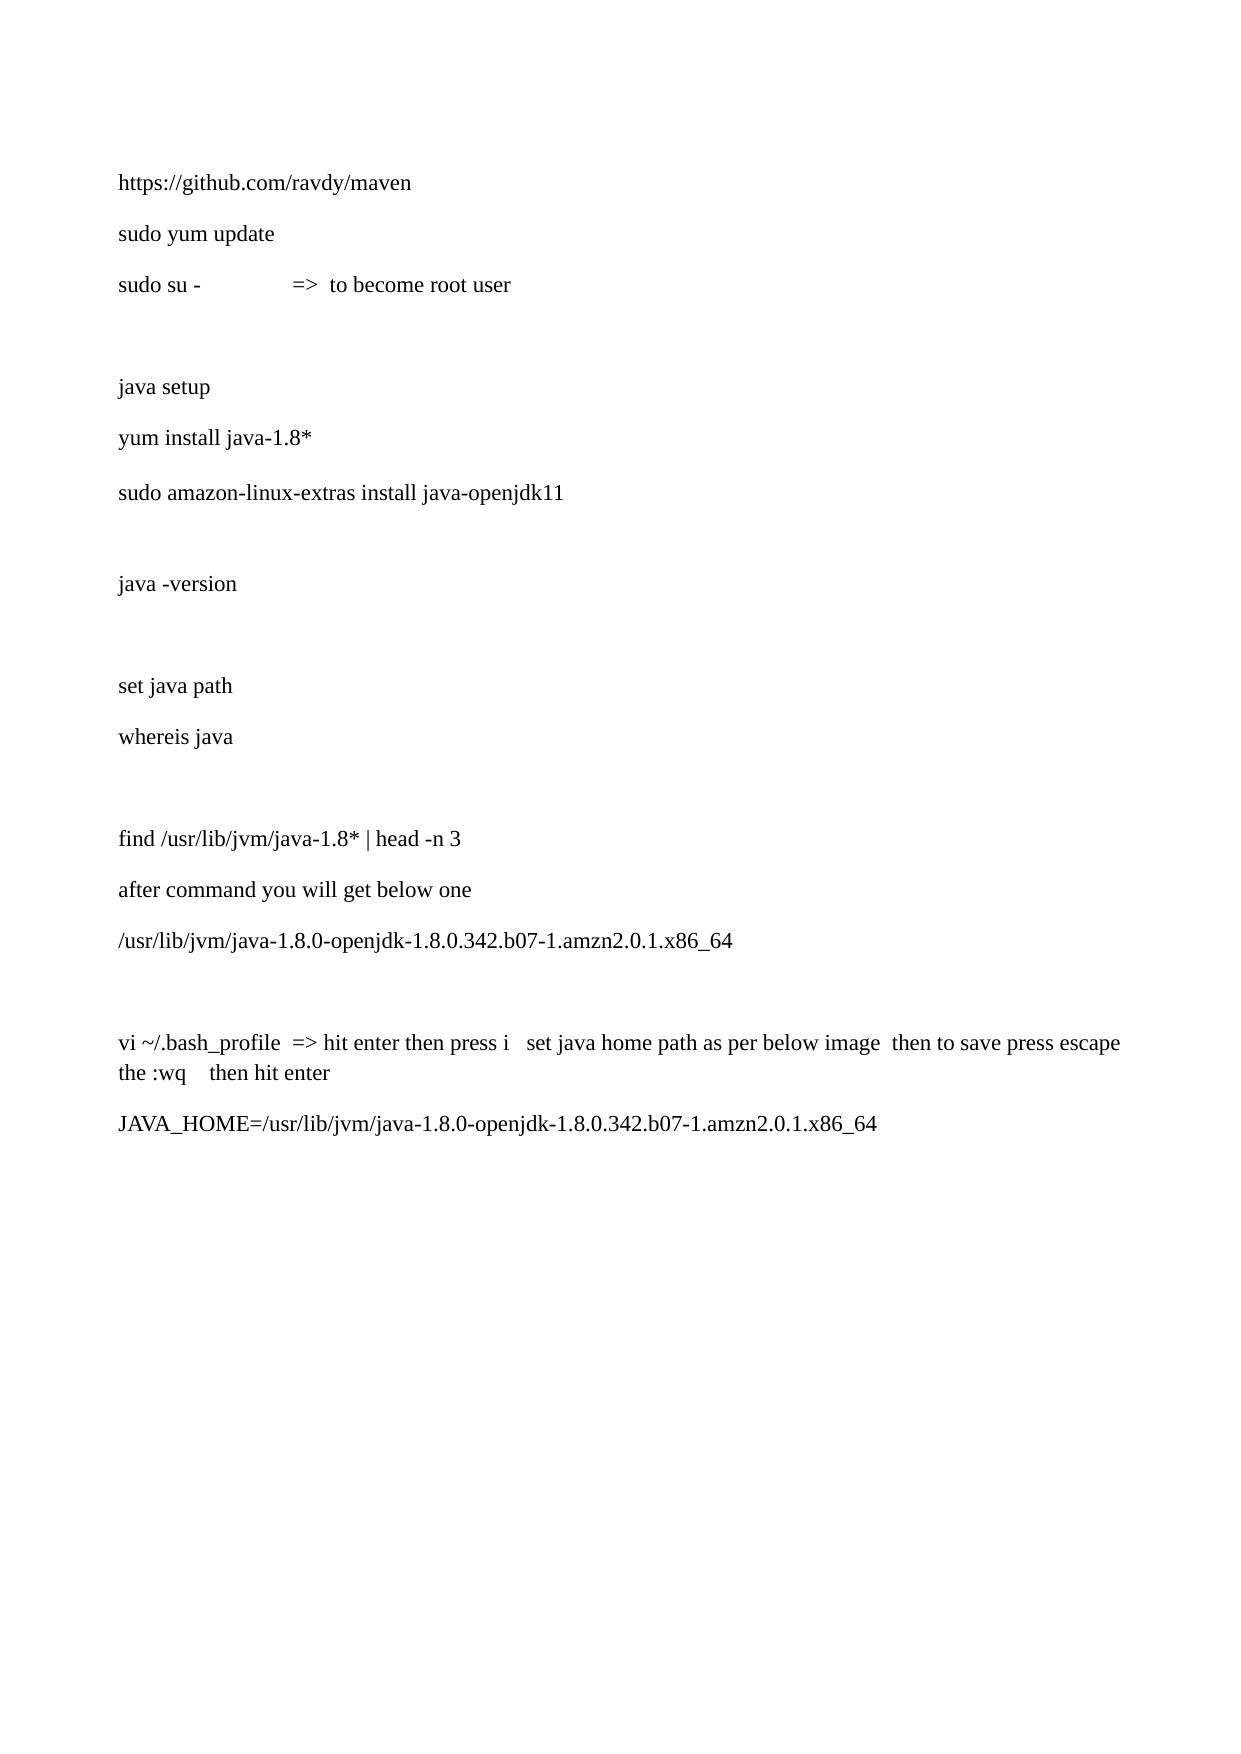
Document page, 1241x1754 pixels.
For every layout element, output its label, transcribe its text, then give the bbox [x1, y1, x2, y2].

text java setup [118, 373, 1122, 400]
text JAVA_HOME=/usr/lib/jvm/java-1.8.0-openjdk-1.8.0.342.b07-1.amzn2.0.1.x86_64 [118, 1110, 1122, 1137]
text after command you will get below one [118, 876, 1122, 902]
text whereis java [118, 723, 1122, 749]
text yum install java-1.8* [118, 424, 1122, 451]
text https://github.com/ravdy/maven [118, 169, 1122, 196]
text /usr/lib/jvm/java-1.8.0-openjdk-1.8.0.342.b07-1.amzn2.0.1.x86_64 [118, 927, 1122, 953]
text set java path [118, 672, 1122, 698]
text java -version [118, 570, 1122, 596]
text sudo yum update [118, 220, 1122, 247]
text find /usr/lib/jvm/java-1.8* | head -n 3 [118, 825, 1122, 851]
text sudo su - => to become root user [118, 271, 1122, 298]
text vi ~/.bash_profile => hit enter then press i set java home path as per below image then to save press escape the :wq then hit enter [118, 1029, 1122, 1086]
text sudo amazon-linux-extras install java-openjdk11do amazon-linux-extras install java-openjdk11 [118, 475, 1122, 544]
